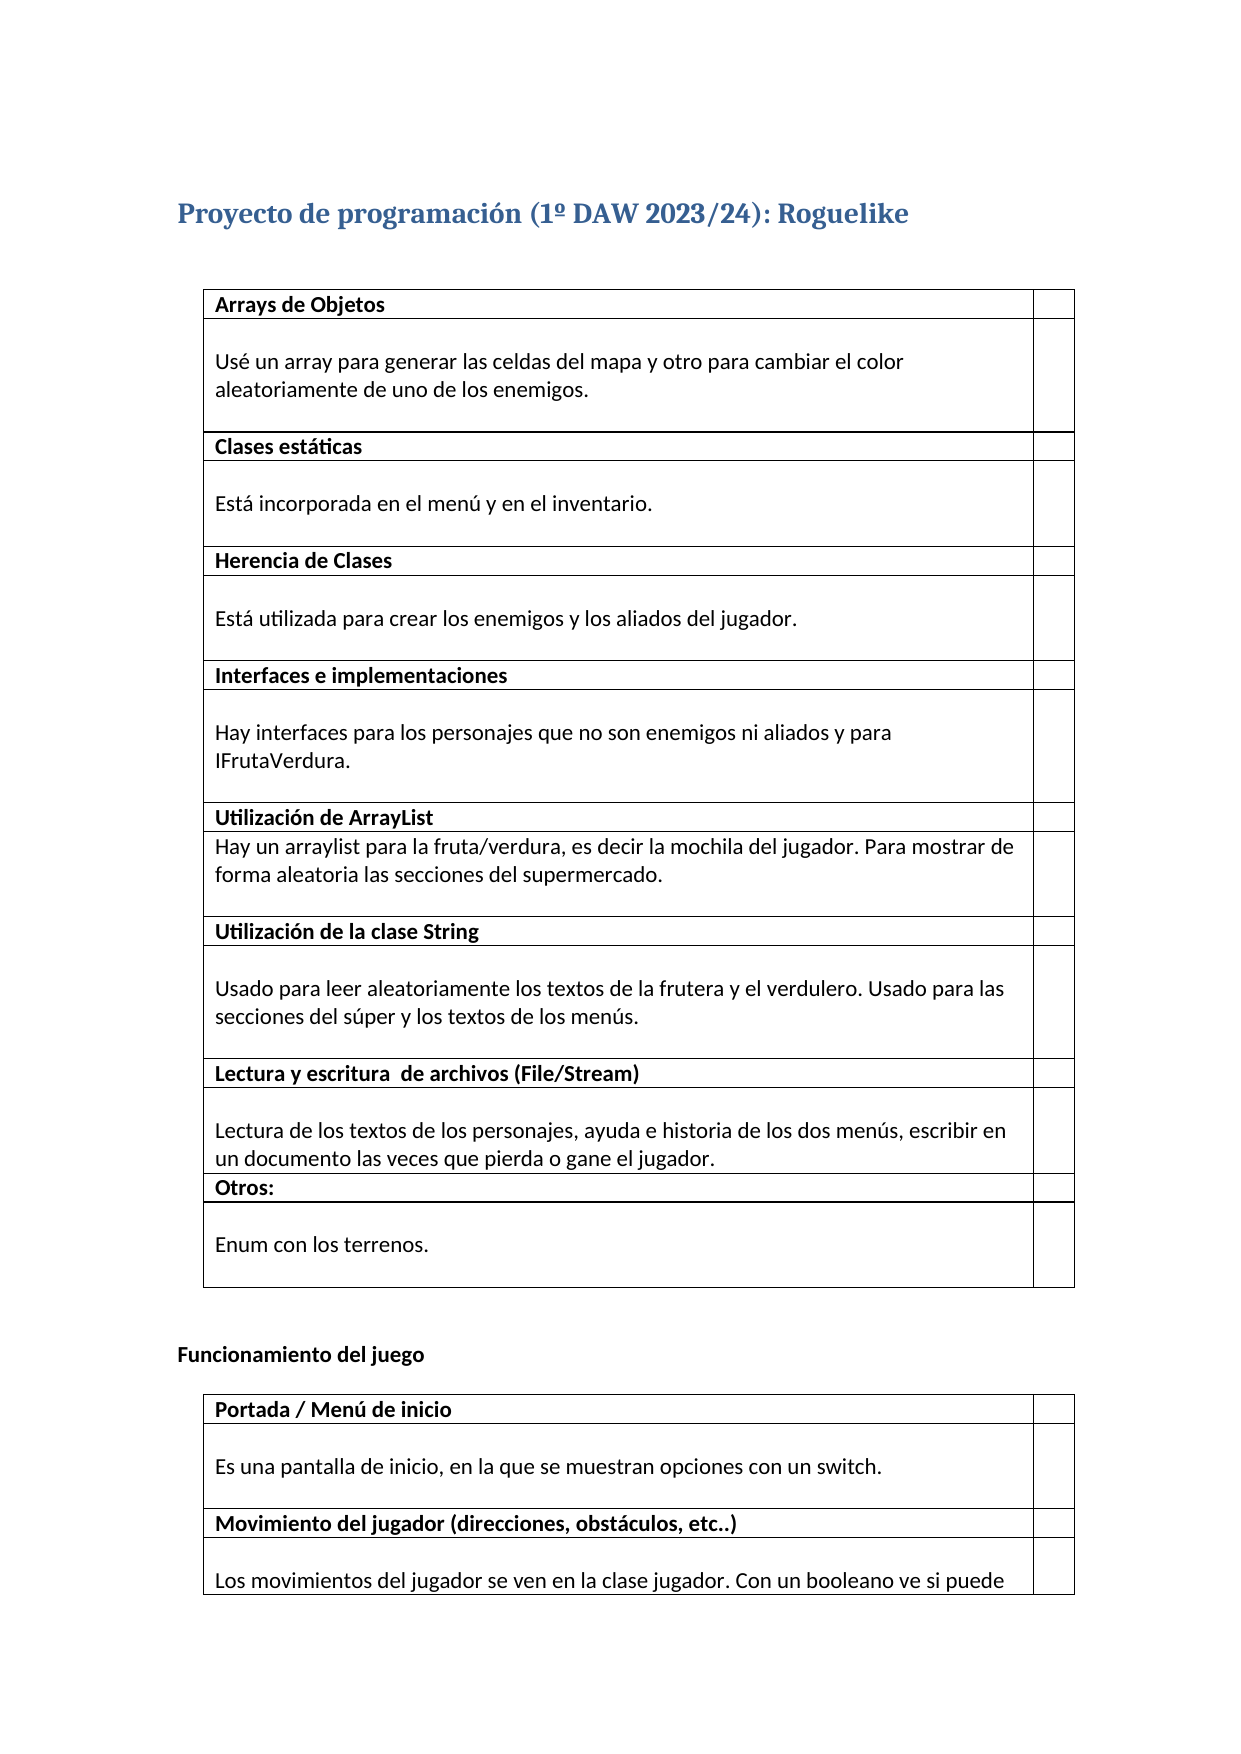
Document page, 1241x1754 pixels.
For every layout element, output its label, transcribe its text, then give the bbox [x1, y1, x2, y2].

table_cell Hay interfaces para los personajes que no son enemigos ni aliados y para IFrutaVerdura. [204, 690, 1033, 802]
table_cell [1034, 1424, 1074, 1508]
table_cell [1034, 661, 1074, 689]
table_cell Usado para leer aleatoriamente los textos de la frutera y el verdulero. Usado para las secciones del súper y los textos de los menús. [204, 946, 1033, 1058]
table_header [1034, 290, 1074, 318]
table_cell [1034, 433, 1074, 460]
table_cell [1034, 1088, 1074, 1172]
table_header Arrays de Objetos [204, 290, 1033, 318]
table_header Portada / Menú de inicio [204, 1395, 1033, 1423]
table_cell Los movimientos del jugador se ven en la clase jugador. Con un booleano ve si puede [204, 1538, 1033, 1594]
table_cell Lectura de los textos de los personajes, ayuda e historia de los dos menús, escribir en un documento las veces que pierda o gane el jugador. [204, 1088, 1033, 1172]
table_cell Lectura y escritura de archivos (File/Stream) [204, 1059, 1033, 1087]
table_cell Hay un arraylist para la fruta/verdura, es decir la mochila del jugador. Para mostrar de forma aleatoria las secciones del supermercado. [204, 832, 1033, 916]
table_cell [1034, 1059, 1074, 1087]
table_cell [1034, 319, 1074, 431]
table_cell [1034, 461, 1074, 546]
table_cell Interfaces e implementaciones [204, 661, 1033, 689]
table_cell [1034, 803, 1074, 831]
table_cell [1034, 1203, 1074, 1287]
table_header [1034, 1395, 1074, 1423]
subtitle Proyecto de programación (1º DAW 2023/24): Roguelike [177, 198, 1063, 231]
table_cell Enum con los terrenos. [204, 1203, 1033, 1287]
table_cell [1034, 832, 1074, 916]
table_cell Herencia de Clases [204, 547, 1033, 574]
table_cell [1034, 1509, 1074, 1537]
table_cell [1034, 1174, 1074, 1201]
table_cell [1034, 917, 1074, 945]
table_cell Usé un array para generar las celdas del mapa y otro para cambiar el color aleatoriamente de uno de los enemigos. [204, 319, 1033, 431]
table_cell Utilización de ArrayList [204, 803, 1033, 831]
table_cell [1034, 576, 1074, 660]
table_cell Está utilizada para crear los enemigos y los aliados del jugador. [204, 576, 1033, 660]
table_cell [1034, 547, 1074, 574]
text Funcionamiento del juego [177, 1341, 1063, 1369]
table_cell Movimiento del jugador (direcciones, obstáculos, etc..) [204, 1509, 1033, 1537]
table_cell [1034, 946, 1074, 1058]
table_cell Es una pantalla de inicio, en la que se muestran opciones con un switch. [204, 1424, 1033, 1508]
table_cell [1034, 1538, 1074, 1594]
table_cell Clases estáticas [204, 433, 1033, 460]
table_cell Otros: [204, 1174, 1033, 1201]
table_cell Utilización de la clase String [204, 917, 1033, 945]
table_cell Está incorporada en el menú y en el inventario. [204, 461, 1033, 546]
table_cell [1034, 690, 1074, 802]
